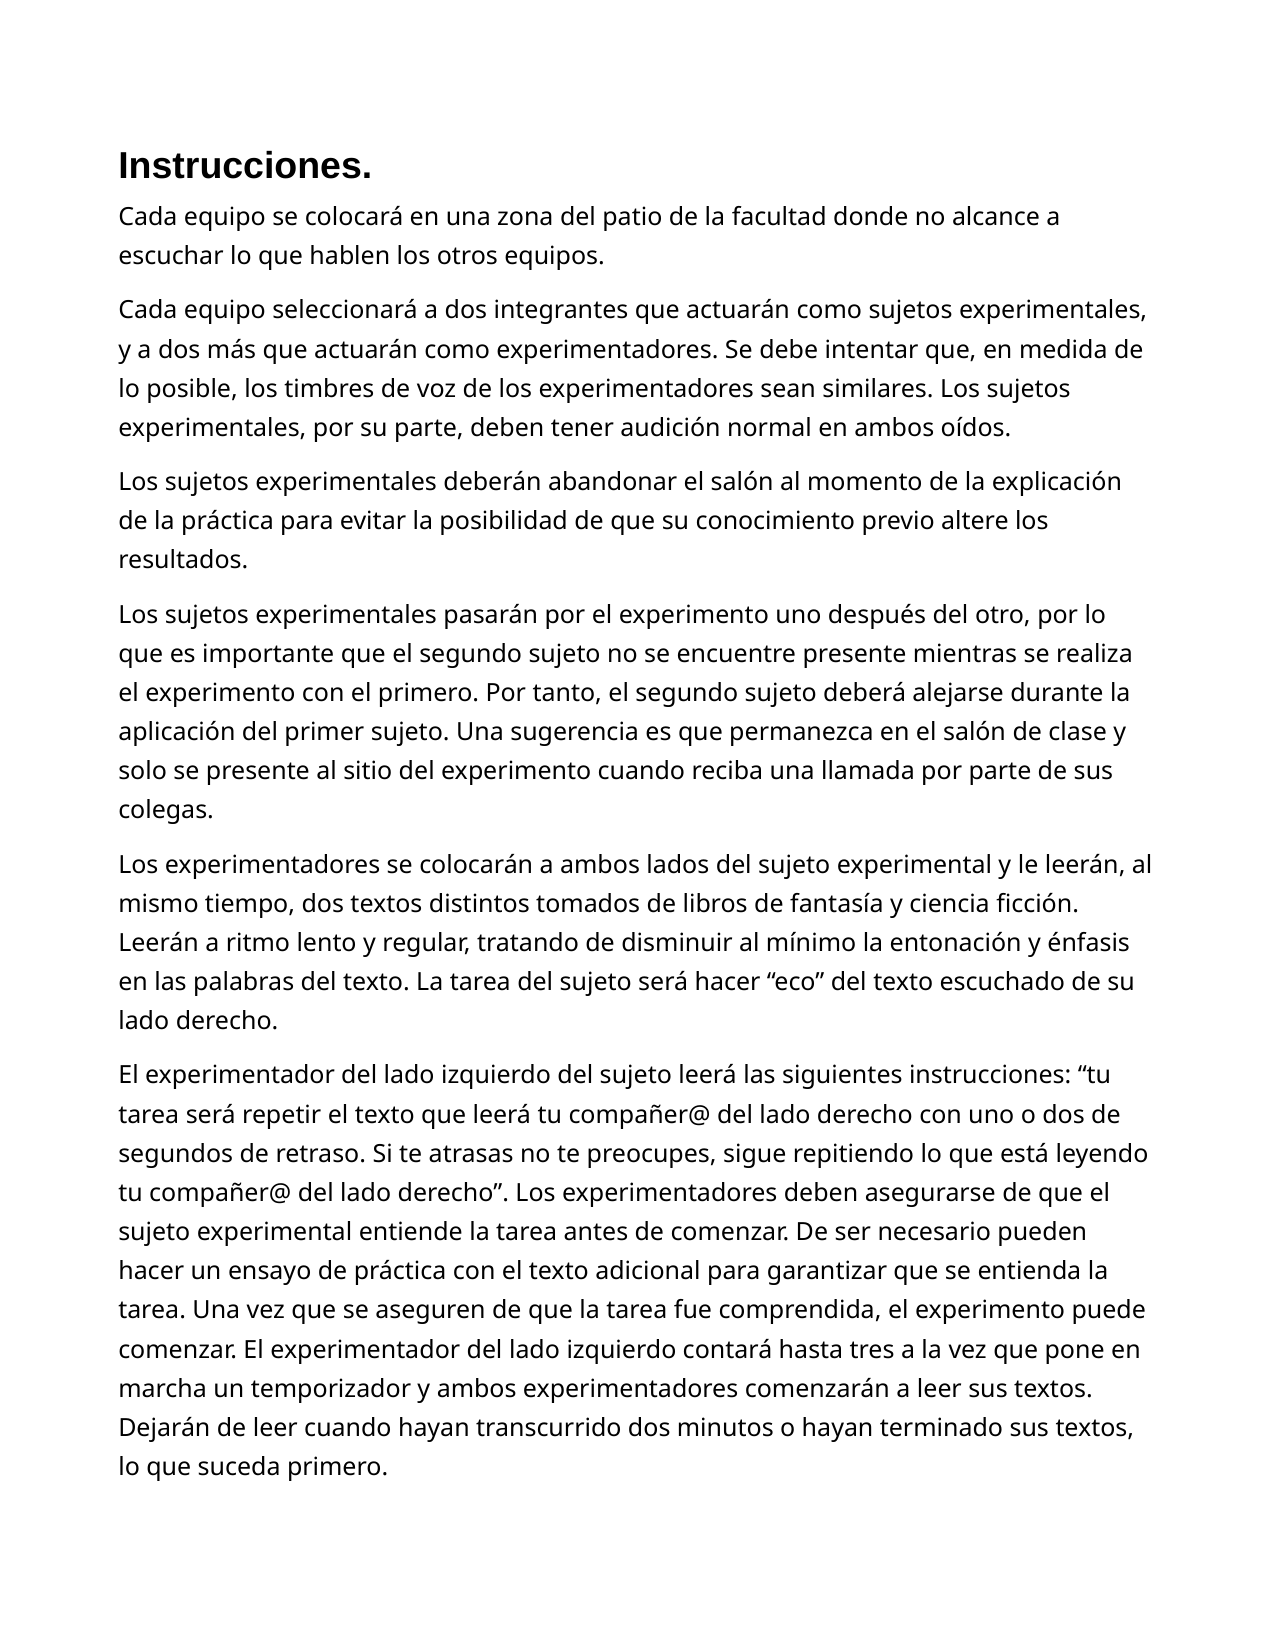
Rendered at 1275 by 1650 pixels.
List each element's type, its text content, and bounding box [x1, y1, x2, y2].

text El experimentador del lado izquierdo del sujeto leerá las siguientes instrucciones: “tu tarea será repetir el texto que leerá tu compañer@ del lado derecho con uno o dos de segundos de retraso. Si te atrasas no te preocupes, sigue repitiendo lo que está leyendo tu compañer@ del lado derecho”. Los experimentadores deben asegurarse de que el sujeto experimental entiende la tarea antes de comenzar. De ser necesario pueden hacer un ensayo de práctica con el texto adicional para garantizar que se entienda la tarea. Una vez que se aseguren de que la tarea fue comprendida, el experimento puede comenzar. El experimentador del lado izquierdo contará hasta tres a la vez que pone en marcha un temporizador y ambos experimentadores comenzarán a leer sus textos. Dejarán de leer cuando hayan transcurrido dos minutos o hayan terminado sus textos, lo que suceda primero. [118, 1057, 1157, 1483]
subtitle Instrucciones. [118, 143, 1157, 186]
text Cada equipo se colocará en una zona del patio de la facultad donde no alcance a escuchar lo que hablen los otros equipos. [118, 199, 1157, 272]
text Los sujetos experimentales deberán abandonar el salón al momento de la explicación de la práctica para evitar la posibilidad de que su conocimiento previo altere los resultados. [118, 464, 1157, 576]
text Los sujetos experimentales pasarán por el experimento uno después del otro, por lo que es importante que el segundo sujeto no se encuentre presente mientras se realiza el experimento con el primero. Por tanto, el segundo sujeto deberá alejarse durante la aplicación del primer sujeto. Una sugerencia es que permanezca en el salón de clase y solo se presente al sitio del experimento cuando reciba una llamada por parte de sus colegas. [118, 596, 1157, 826]
text Cada equipo seleccionará a dos integrantes que actuarán como sujetos experimentales, y a dos más que actuarán como experimentadores. Se debe intentar que, en medida de lo posible, los timbres de voz de los experimentadores sean similares. Los sujetos experimentales, por su parte, deben tener audición normal en ambos oídos. [118, 292, 1157, 444]
text Los experimentadores se colocarán a ambos lados del sujeto experimental y le leerán, al mismo tiempo, dos textos distintos tomados de libros de fantasía y ciencia ficción. Leerán a ritmo lento y regular, tratando de disminuir al mínimo la entonación y énfasis en las palabras del texto. La tarea del sujeto será hacer “eco” del texto escuchado de su lado derecho. [118, 846, 1157, 1037]
